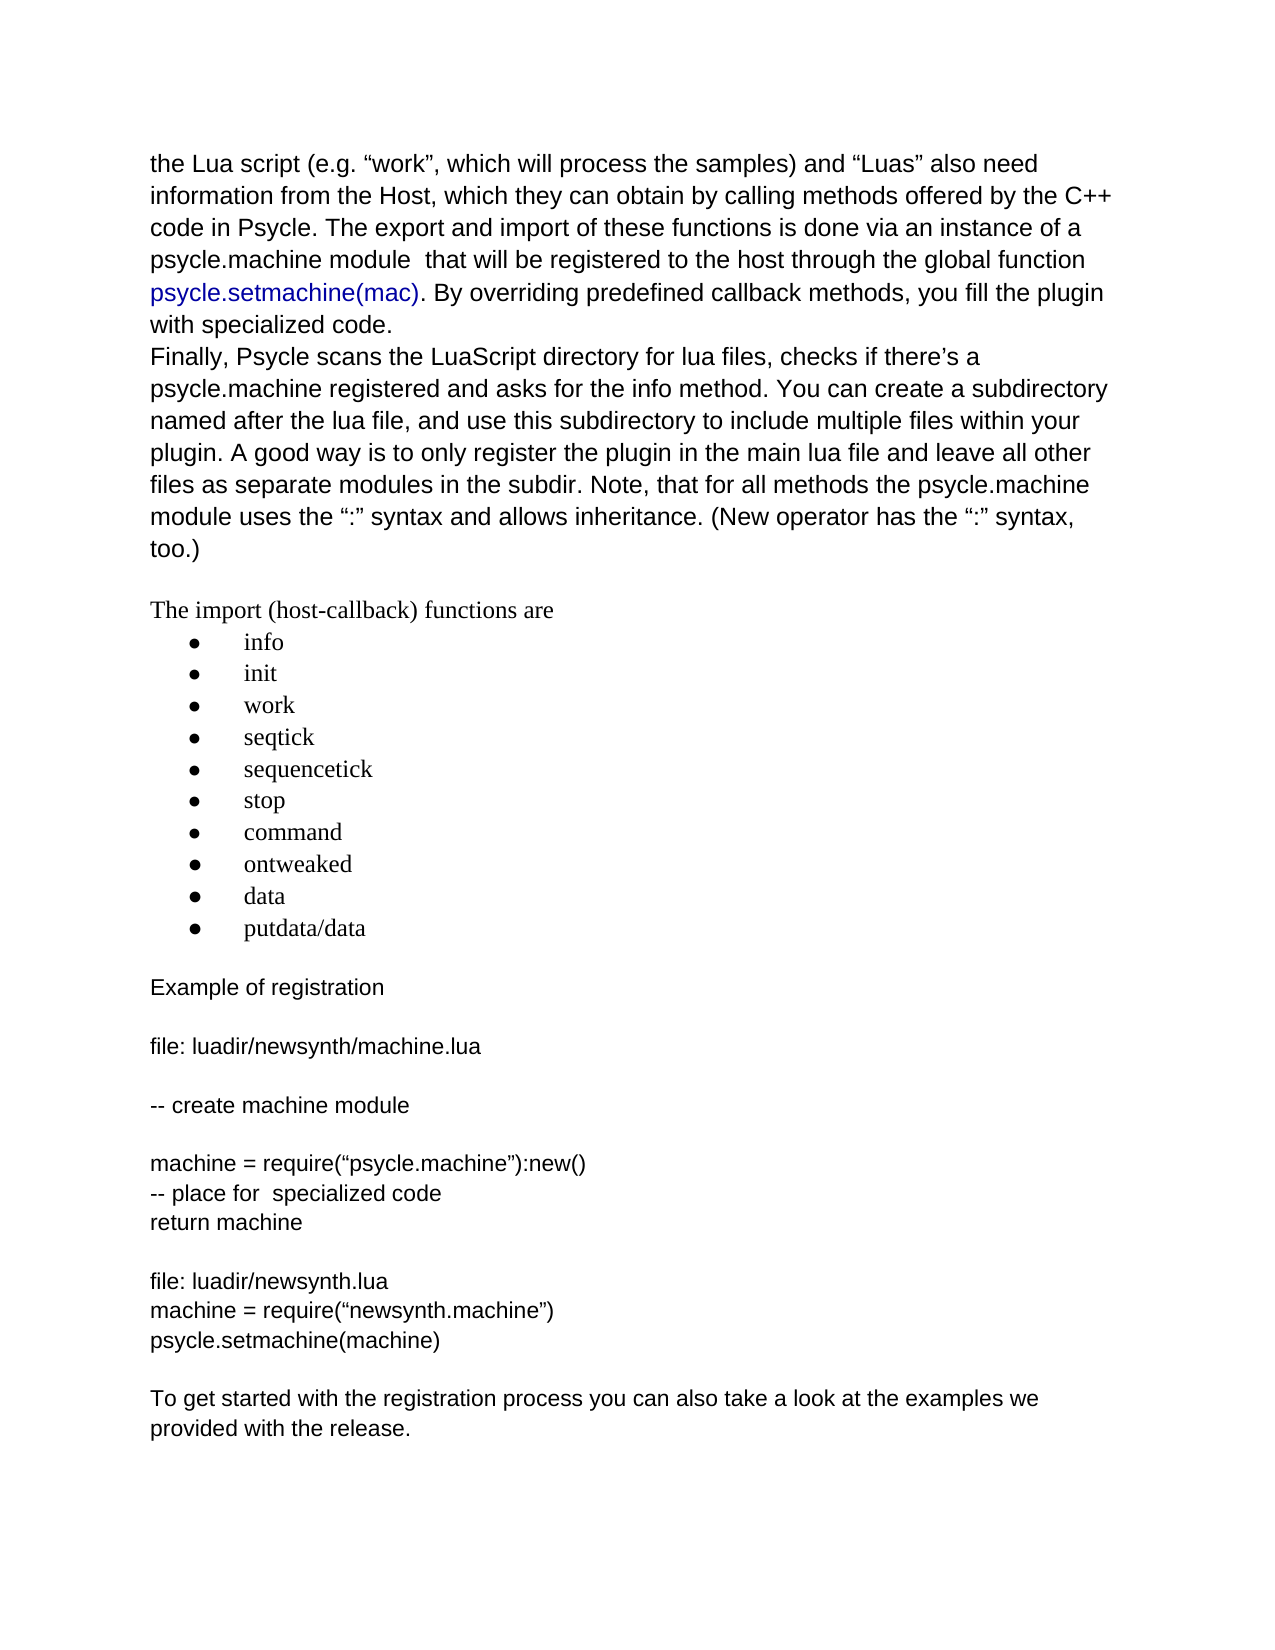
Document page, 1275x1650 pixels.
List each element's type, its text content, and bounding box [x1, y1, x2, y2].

text -- place for specialized code [150, 1181, 1125, 1206]
text file: luadir/newsynth/machine.lua [150, 1034, 1125, 1059]
list data [187, 882, 1125, 910]
list work [187, 691, 1125, 719]
text return machine [150, 1210, 1125, 1236]
list command [187, 818, 1125, 846]
list stop [187, 787, 1125, 814]
text machine = require(“psycle.machine”):new() [150, 1151, 1125, 1177]
list sequencetick [187, 755, 1125, 783]
text machine = require(“newsynth.machine”) [150, 1298, 1125, 1324]
text file: luadir/newsynth.lua [150, 1269, 1125, 1294]
list seqtick [187, 723, 1125, 751]
text the Lua script (e.g. “work”, which will process the samples) and “Luas” also need information from the Host, which they can obtain by calling methods offered by the C++ code in Psycle. The export and import of these functions is done via an instance of a psycle.machine module that will be registered to the host through the global function psycle.setmachine(mac). By overriding predefined callback methods, you fill the plugin with specialized code. [150, 150, 1125, 338]
text psycle.setmachine(machine) [150, 1327, 1125, 1353]
text Example of registration [150, 975, 1125, 1001]
list ontweaked [187, 850, 1125, 878]
text To get started with the registration process you can also take a look at the examples we provided with the release. [150, 1386, 1125, 1441]
text -- create machine module [150, 1092, 1125, 1118]
list init [187, 659, 1125, 687]
list info [187, 628, 1125, 656]
list putdata/data [187, 914, 1125, 941]
text The import (host-callback) functions are [150, 596, 1125, 624]
text Finally, Psycle scans the LuaScript directory for lua files, checks if there’s a psycle.machine registered and asks for the info method. You can create a subdirectory named after the lua file, and use this subdirectory to include multiple files within your plugin. A good way is to only register the plugin in the main lua file and leave all other files as separate modules in the subdir. Note, that for all methods the psycle.machine module uses the “:” syntax and allows inheritance. (New operator has the “:” syntax, too.) [150, 342, 1125, 592]
